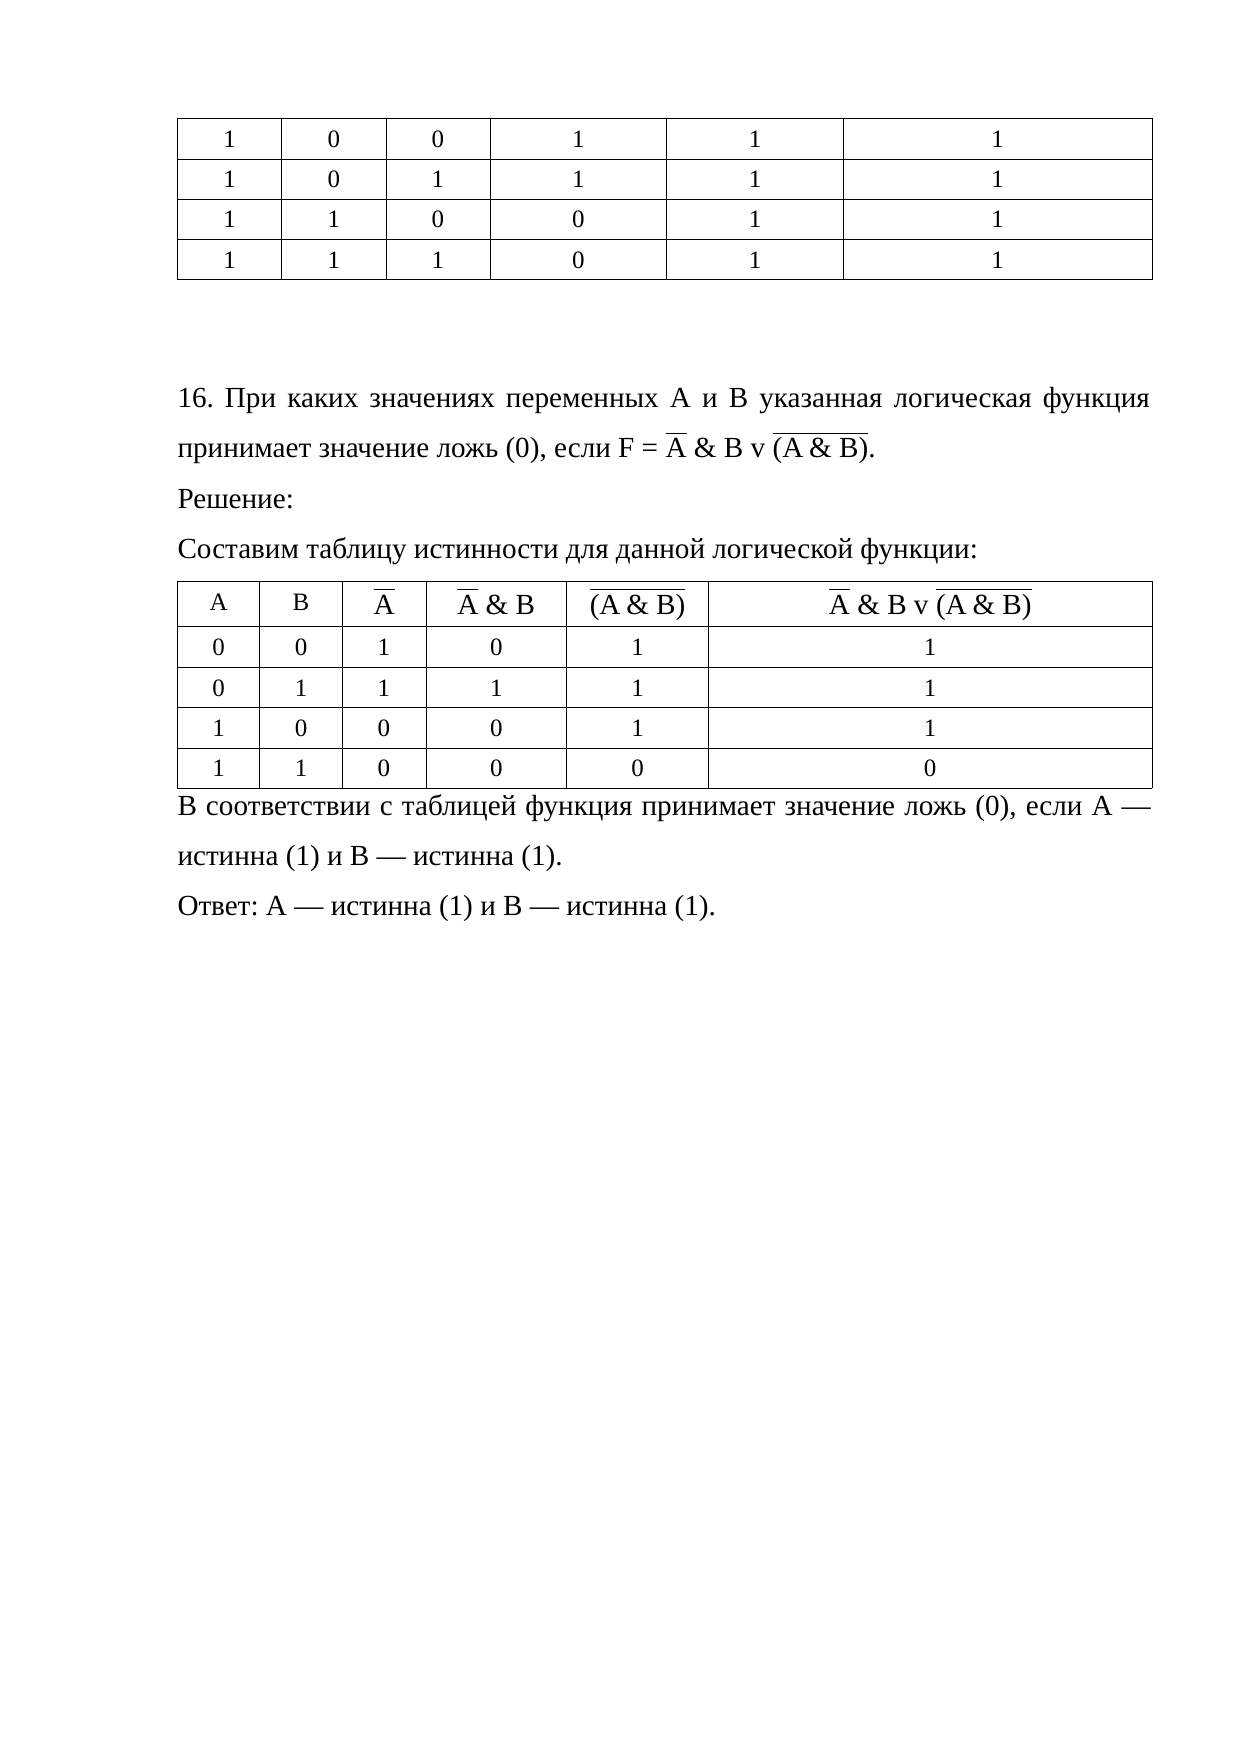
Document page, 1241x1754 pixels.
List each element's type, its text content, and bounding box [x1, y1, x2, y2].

table_cell 1 [387, 160, 490, 199]
table_cell 1 [667, 240, 843, 279]
table_cell 0 [343, 708, 426, 747]
table_cell 1 [491, 119, 666, 158]
table_cell 0 [709, 749, 1152, 788]
table_cell 1 [709, 627, 1152, 667]
table_cell 1 [282, 200, 386, 239]
table_cell 1 [343, 627, 426, 667]
table_cell 0 [178, 668, 259, 707]
table_cell 1 [282, 240, 386, 279]
table_header A & B [427, 582, 566, 626]
table_cell 0 [427, 708, 566, 747]
table_cell 0 [567, 749, 708, 788]
table_cell 0 [260, 708, 342, 747]
table_cell 0 [387, 119, 490, 158]
table_cell 1 [667, 200, 843, 239]
table_cell 1 [178, 200, 281, 239]
table_header (A & B) [567, 582, 708, 626]
table_cell 1 [844, 240, 1152, 279]
table_cell 1 [567, 708, 708, 747]
table_cell 1 [709, 708, 1152, 747]
table_cell 1 [178, 160, 281, 199]
table_cell 0 [427, 749, 566, 788]
table_cell 1 [567, 668, 708, 707]
table_cell 1 [178, 708, 259, 747]
table_cell 0 [343, 749, 426, 788]
table_cell 1 [387, 240, 490, 279]
text Ответ: А — истинна (1) и В — истинна (1). [177, 888, 1152, 922]
table_cell 1 [844, 119, 1152, 158]
table_cell 0 [282, 160, 386, 199]
table_header A [343, 582, 426, 626]
table_cell 0 [491, 200, 666, 239]
table_cell 0 [427, 627, 566, 667]
table_cell 1 [178, 749, 259, 788]
table_cell 0 [491, 240, 666, 279]
table_cell 0 [387, 200, 490, 239]
table_cell 0 [178, 627, 259, 667]
table_cell 1 [844, 160, 1152, 199]
table_cell 1 [178, 119, 281, 158]
table_cell 1 [667, 160, 843, 199]
table_cell 1 [260, 749, 342, 788]
table_cell 0 [282, 119, 386, 158]
text Решение: [177, 481, 1152, 514]
table_cell 0 [260, 627, 342, 667]
table_header B [260, 582, 342, 626]
table_header A & B v (A & B) [709, 582, 1152, 626]
text Составим таблицу истинности для данной логической функции: [177, 531, 1152, 564]
table_cell 1 [260, 668, 342, 707]
table_header А [178, 582, 259, 626]
table_cell 1 [667, 119, 843, 158]
table_cell 1 [343, 668, 426, 707]
table_cell 1 [427, 668, 566, 707]
table_cell 1 [709, 668, 1152, 707]
table_cell 1 [567, 627, 708, 667]
text 16. При каких значениях переменных А и В указанная логическая функция принимает значение ложь (0), если F = A & B v (A & B). [177, 380, 1152, 464]
table_cell 1 [844, 200, 1152, 239]
table_cell 1 [491, 160, 666, 199]
table_cell 1 [178, 240, 281, 279]
text В соответствии с таблицей функция принимает значение ложь (0), если А — истинна (1) и В — истинна (1). [177, 789, 1152, 872]
